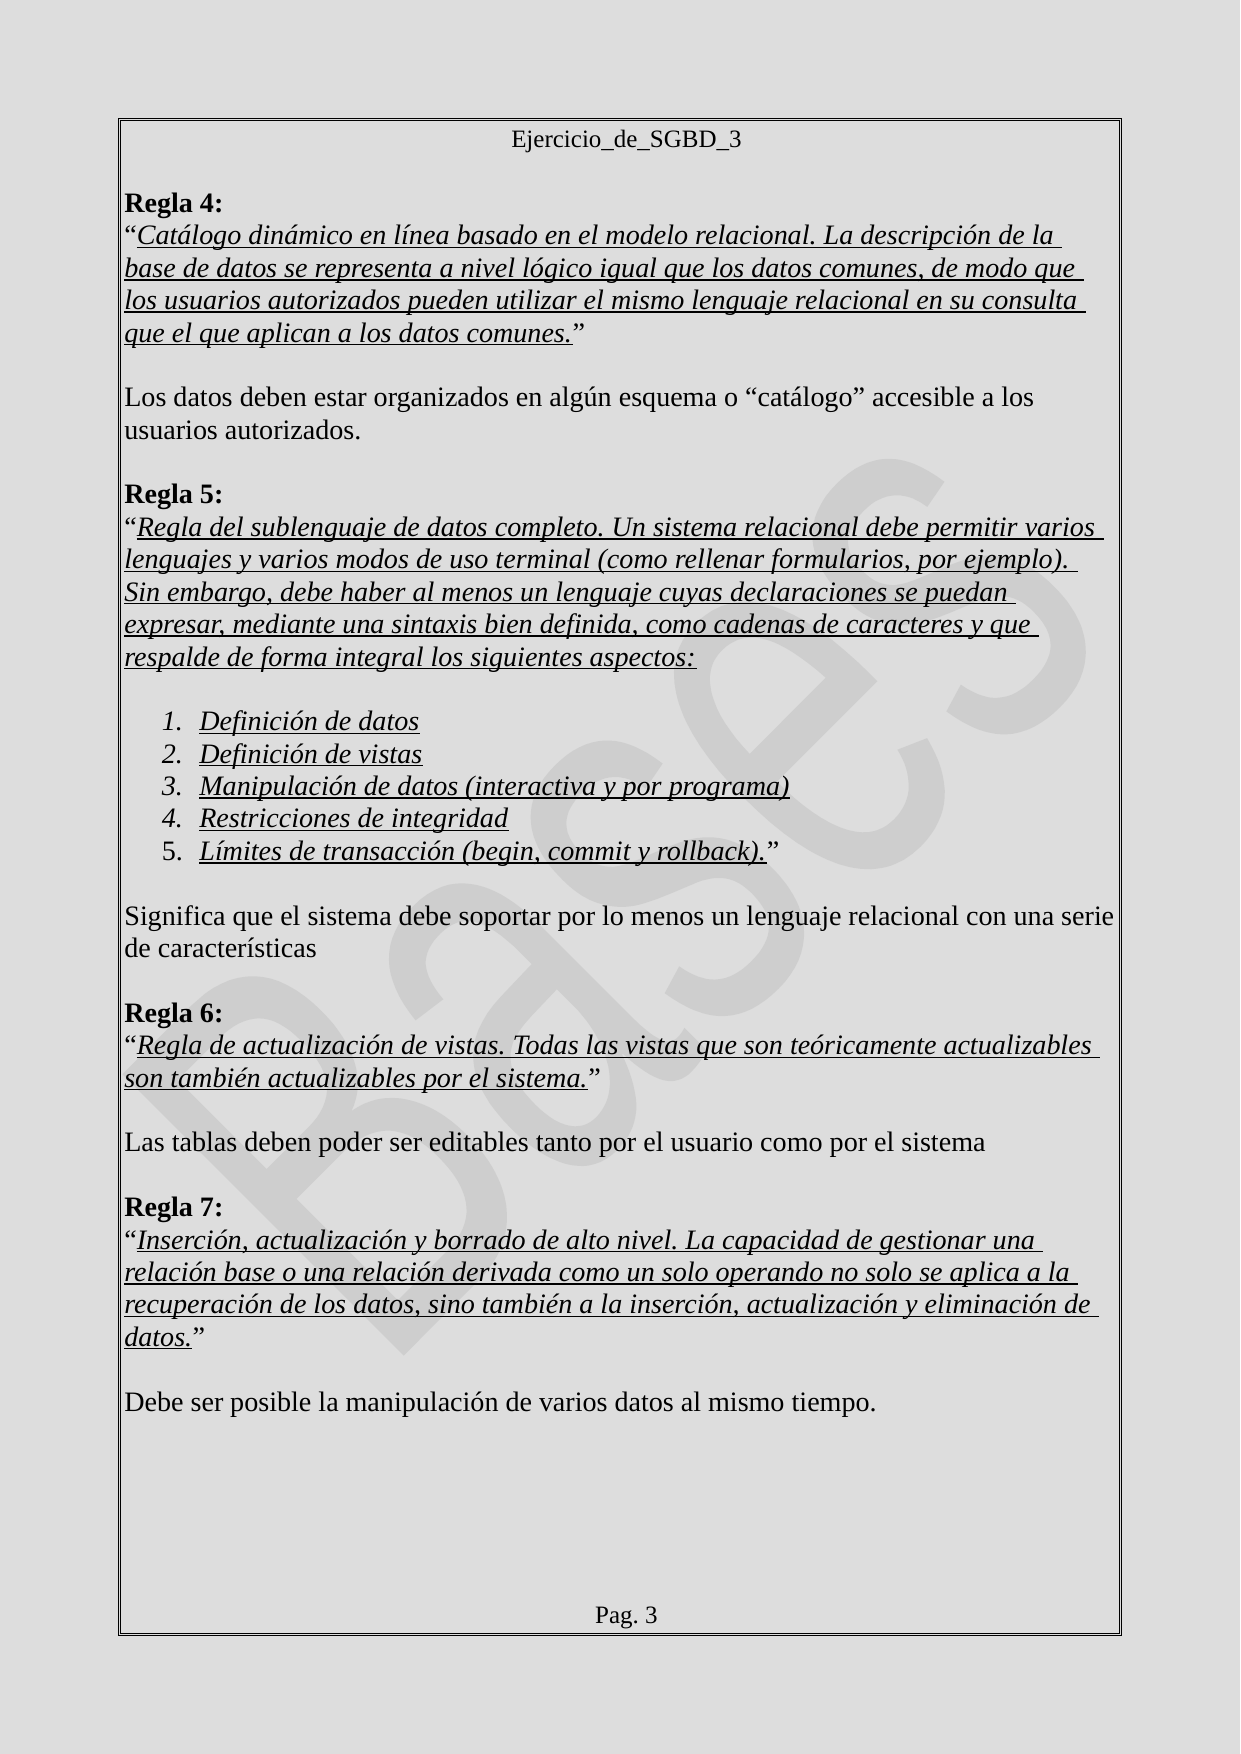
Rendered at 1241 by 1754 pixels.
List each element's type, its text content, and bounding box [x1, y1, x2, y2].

text Regla 6: [612, 996, 1116, 1028]
text “Regla de actualización de vistas. Todas las vistas que son teóricamente actualizables son también actualizables por el sistema.” [338, 1028, 478, 1057]
text “Regla del sublenguaje de datos completo. Un sistema relacional debe permitir varios lenguajes y varios modos de uso terminal (como rellenar formularios, por ejemplo). Sin embargo, debe haber al menos un lenguaje cuyas declaraciones se puedan expresar, mediante una sintaxis bien definida, como cadenas de caracteres y que respalde de forma integral los siguientes aspectos: [124, 510, 822, 571]
list [932, 802, 1116, 834]
text “Inserción, actualización y borrado de alto nivel. La capacidad de gestionar una relación base o una relación derivada como un solo operando no solo se aplica a la recuperación de los datos, sino también a la inserción, actualización y eliminación de datos.” [124, 1317, 399, 1352]
text Regla 5: [124, 478, 841, 510]
text “Inserción, actualización y borrado de alto nivel. La capacidad de gestionar una relación base o una relación derivada como un solo operando no solo se aplica a la recuperación de los datos, sino también a la inserción, actualización y eliminación de datos.” [124, 1223, 330, 1283]
list Manipulación de datos (interactiva y por programa) [625, 769, 742, 797]
text Significa que el sistema debe soportar por lo menos un lenguaje relacional con una serie de características [426, 922, 529, 963]
list Manipulación de datos (interactiva y por programa) [162, 769, 550, 802]
text Regla 6: [523, 996, 590, 1028]
text Regla 6: [233, 1019, 284, 1028]
text Regla 4: [124, 186, 1116, 218]
text “Regla del sublenguaje de datos completo. Un sistema relacional debe permitir varios lenguajes y varios modos de uso terminal (como rellenar formularios, por ejemplo). Sin embargo, debe haber al menos un lenguaje cuyas declaraciones se puedan expresar, mediante una sintaxis bien definida, como cadenas de caracteres y que respalde de forma integral los siguientes aspectos: [124, 637, 684, 668]
text “Inserción, actualización y borrado de alto nivel. La capacidad de gestionar una relación base o una relación derivada como un solo operando no solo se aplica a la recuperación de los datos, sino también a la inserción, actualización y eliminación de datos.” [409, 1223, 1116, 1352]
list [736, 737, 765, 753]
list Restricciones de integridad [162, 802, 532, 834]
text Regla 6: [124, 996, 201, 1028]
text [503, 1190, 1116, 1223]
text Los datos deben estar organizados en algún esquema o “catálogo” accesible a los usuarios autorizados. [124, 380, 1116, 445]
text Las tablas deben poder ser editables tanto por el usuario como por el sistema [459, 1126, 548, 1158]
list [823, 704, 1116, 737]
list Límites de transacción (begin, commit y rollback).” [569, 834, 841, 866]
text Significa que el sistema debe soportar por lo menos un lenguaje relacional con una serie de características [510, 899, 768, 963]
text [298, 1190, 466, 1223]
text “Regla de actualización de vistas. Todas las vistas que son teóricamente actualizables son también actualizables por el sistema.” [354, 1058, 481, 1089]
list [791, 737, 1116, 769]
list Manipulación de datos (interactiva y por programa) [784, 769, 908, 802]
text Las tablas deben poder ser editables tanto por el usuario como por el sistema [124, 1126, 205, 1158]
list Definición de datos [162, 704, 693, 737]
text Las tablas deben poder ser editables tanto por el usuario como por el sistema [339, 1131, 438, 1158]
text “Catálogo dinámico en línea basado en el modelo relacional. La descripción de la base de datos se representa a nivel lógico igual que los datos comunes, de modo que los usuarios autorizados pueden utilizar el mismo lenguaje relacional en su consulta que el que aplican a los datos comunes.” [124, 218, 1116, 348]
text Las tablas deben poder ser editables tanto por el usuario como por el sistema [225, 1126, 308, 1158]
text “Regla de actualización de vistas. Todas las vistas que son teóricamente actualizables son también actualizables por el sistema.” [181, 1058, 326, 1089]
text “Regla del sublenguaje de datos completo. Un sistema relacional debe permitir varios lenguajes y varios modos de uso terminal (como rellenar formularios, por ejemplo). Sin embargo, debe haber al menos un lenguaje cuyas declaraciones se puedan expresar, mediante una sintaxis bien definida, como cadenas de caracteres y que respalde de forma integral los siguientes aspectos: [849, 510, 1116, 672]
text “Inserción, actualización y borrado de alto nivel. La capacidad de gestionar una relación base o una relación derivada como un solo operando no solo se aplica a la recuperación de los datos, sino también a la inserción, actualización y eliminación de datos.” [124, 1285, 363, 1316]
list Definición de vistas [162, 737, 716, 769]
list Límites de transacción (begin, commit y rollback).” [162, 834, 546, 866]
list Manipulación de datos (interactiva y por programa) [579, 778, 633, 797]
list Límites de transacción (begin, commit y rollback).” [893, 834, 1116, 866]
text Significa que el sistema debe soportar por lo menos un lenguaje relacional con una serie de características [124, 899, 419, 963]
text Las tablas deben poder ser editables tanto por el usuario como por el sistema [609, 1126, 1116, 1158]
text “Regla de actualización de vistas. Todas las vistas que son teóricamente actualizables son también actualizables por el sistema.” [202, 1028, 314, 1057]
list [801, 802, 905, 832]
text “Regla del sublenguaje de datos completo. Un sistema relacional debe permitir varios lenguajes y varios modos de uso terminal (como rellenar formularios, por ejemplo). Sin embargo, debe haber al menos un lenguaje cuyas declaraciones se puedan expresar, mediante una sintaxis bien definida, como cadenas de caracteres y que respalde de forma integral los siguientes aspectos: [124, 604, 725, 635]
list [716, 704, 798, 737]
text “Regla del sublenguaje de datos completo. Un sistema relacional debe permitir varios lenguajes y varios modos de uso terminal (como rellenar formularios, por ejemplo). Sin embargo, debe haber al menos un lenguaje cuyas declaraciones se puedan expresar, mediante una sintaxis bien definida, como cadenas de caracteres y que respalde de forma integral los siguientes aspectos: [124, 572, 848, 603]
list [567, 802, 783, 834]
text “Regla de actualización de vistas. Todas las vistas que son teóricamente actualizables son también actualizables por el sistema.” [625, 1028, 1116, 1093]
list Manipulación de datos (interactiva y por programa) [942, 769, 1116, 802]
text “Regla del sublenguaje de datos completo. Un sistema relacional debe permitir varios lenguajes y varios modos de uso terminal (como rellenar formularios, por ejemplo). Sin embargo, debe haber al menos un lenguaje cuyas declaraciones se puedan expresar, mediante una sintaxis bien definida, como cadenas de caracteres y que respalde de forma integral los siguientes aspectos: [769, 597, 1050, 672]
text “Regla de actualización de vistas. Todas las vistas que son teóricamente actualizables son también actualizables por el sistema.” [511, 1058, 609, 1093]
text Significa que el sistema debe soportar por lo menos un lenguaje relacional con una serie de características [796, 899, 1116, 963]
text Regla 6: [306, 996, 500, 1028]
text “Regla de actualización de vistas. Todas las vistas que son teóricamente actualizables son también actualizables por el sistema.” [511, 1028, 605, 1057]
text Regla 7: [124, 1190, 270, 1223]
text [866, 478, 1116, 510]
text Debe ser posible la manipulación de varios datos al mismo tiempo. [124, 1385, 1116, 1417]
